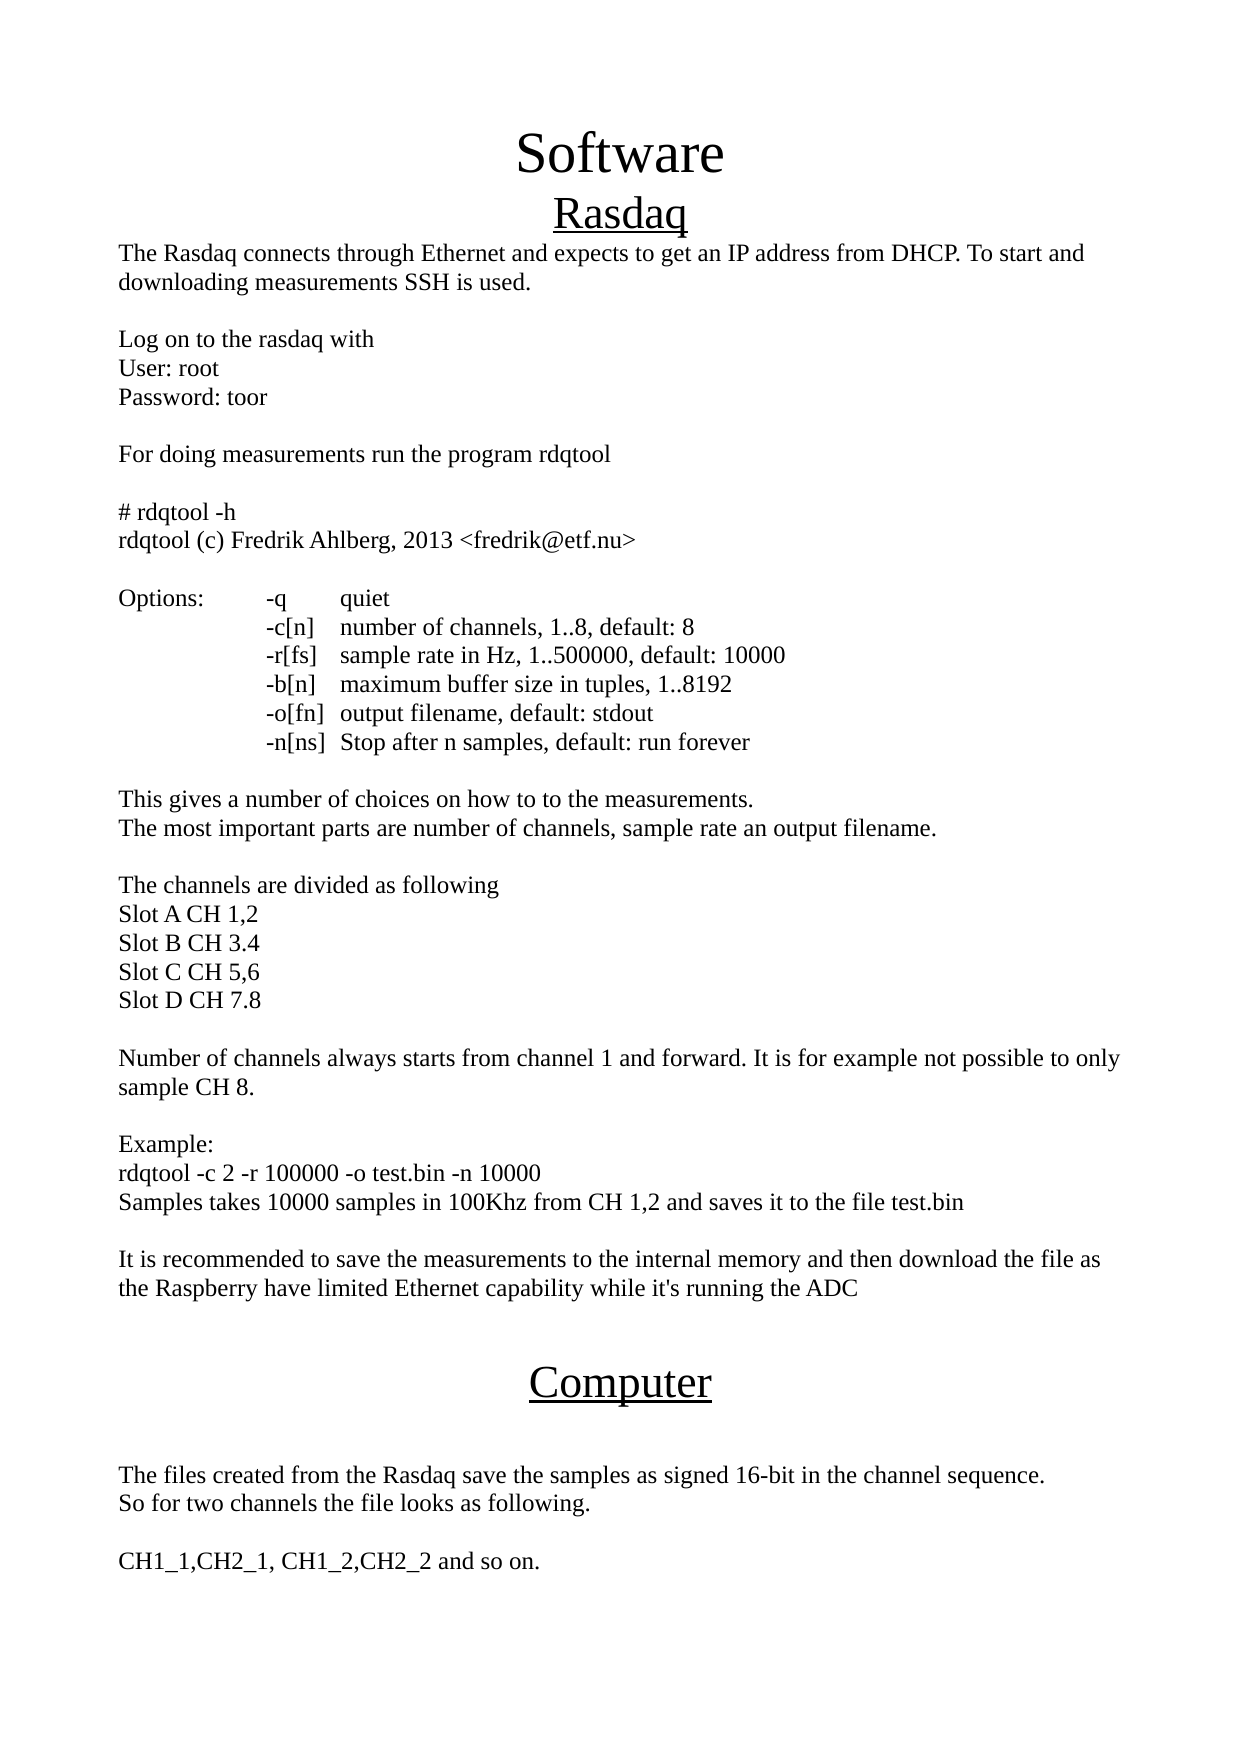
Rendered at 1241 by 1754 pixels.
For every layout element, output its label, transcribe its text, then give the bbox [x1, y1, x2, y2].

text Samples takes 10000 samples in 100Khz from CH 1,2 and saves it to the file test.bin [118, 1187, 1122, 1215]
text For doing measurements run the program rdqtool [118, 439, 1122, 468]
text Example: [118, 1129, 1122, 1158]
text # rdqtool -h [118, 497, 1122, 525]
text -r[fs] sample rate in Hz, 1..500000, default: 10000 [118, 640, 1122, 669]
text User: root [118, 353, 1122, 382]
text Slot C CH 5,6 [118, 957, 1122, 985]
text -b[n] maximum buffer size in tuples, 1..8192 [118, 669, 1122, 698]
text It is recommended to save the measurements to the internal memory and then download the file as the Raspberry have limited Ethernet capability while it's running the ADC [118, 1244, 1122, 1302]
text rdqtool -c 2 -r 100000 -o test.bin -n 10000 [118, 1158, 1122, 1187]
text -n[ns] Stop after n samples, default: run forever [118, 727, 1122, 755]
text Slot A CH 1,2 [118, 899, 1122, 928]
text Slot B CH 3.4 [118, 928, 1122, 957]
text -c[n] number of channels, 1..8, default: 8 [118, 612, 1122, 640]
text Log on to the rasdaq with [118, 324, 1122, 353]
text This gives a number of choices on how to to the measurements. [118, 784, 1122, 813]
text Slot D CH 7.8 [118, 985, 1122, 1014]
text Password: toor [118, 382, 1122, 410]
text Computer [118, 1354, 1122, 1407]
text CH1_1,CH2_1, CH1_2,CH2_2 and so on. [118, 1546, 1122, 1575]
text So for two channels the file looks as following. [118, 1488, 1122, 1517]
text Rasdaq [118, 185, 1122, 238]
text The files created from the Rasdaq save the samples as signed 16-bit in the channel sequence. [118, 1460, 1122, 1488]
text rdqtool (c) Fredrik Ahlberg, 2013 <fredrik@etf.nu> [118, 525, 1122, 554]
text The Rasdaq connects through Ethernet and expects to get an IP address from DHCP. To start and downloading measurements SSH is used. [118, 238, 1122, 295]
text -o[fn] output filename, default: stdout [118, 698, 1122, 727]
text Options: -q quiet [118, 583, 1122, 612]
text Number of channels always starts from channel 1 and forward. It is for example not possible to only sample CH 8. [118, 1043, 1122, 1100]
text Software [118, 118, 1122, 185]
text The most important parts are number of channels, sample rate an output filename. [118, 813, 1122, 842]
text The channels are divided as following [118, 870, 1122, 899]
